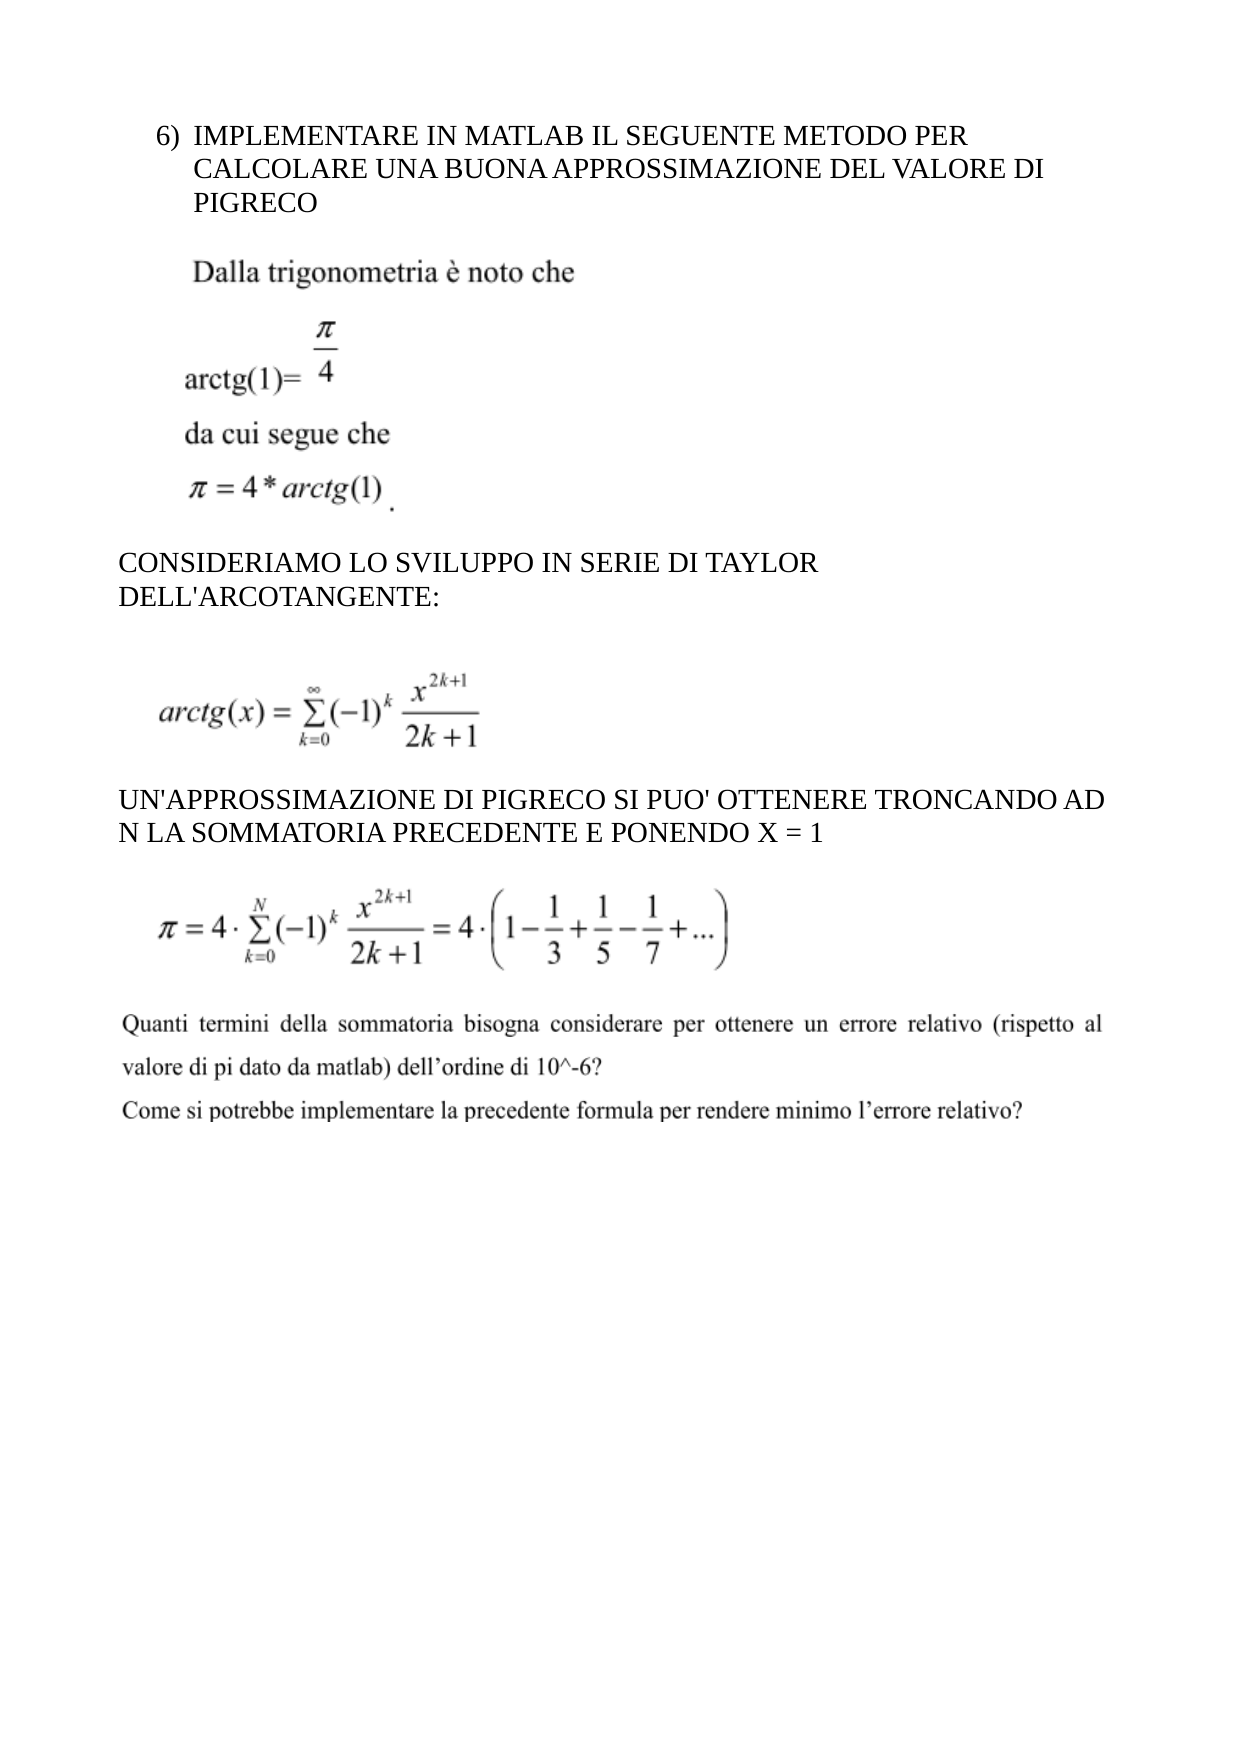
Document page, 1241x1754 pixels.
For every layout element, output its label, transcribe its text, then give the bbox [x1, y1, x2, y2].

text CONSIDERIAMO LO SVILUPPO IN SERIE DI TAYLOR DELL'ARCOTANGENTE: [118, 545, 1122, 612]
text UN'APPROSSIMAZIONE DI PIGRECO SI PUO' OTTENERE TRONCANDO AD N LA SOMMATORIA PRECEDENTE E PONENDO X = 1 [118, 646, 1122, 849]
list IMPLEMENTARE IN MATLAB IL SEGUENTE METODO PER CALCOLARE UNA BUONA APPROSSIMAZIONE DEL VALORE DI PIGRECO [156, 118, 1122, 219]
